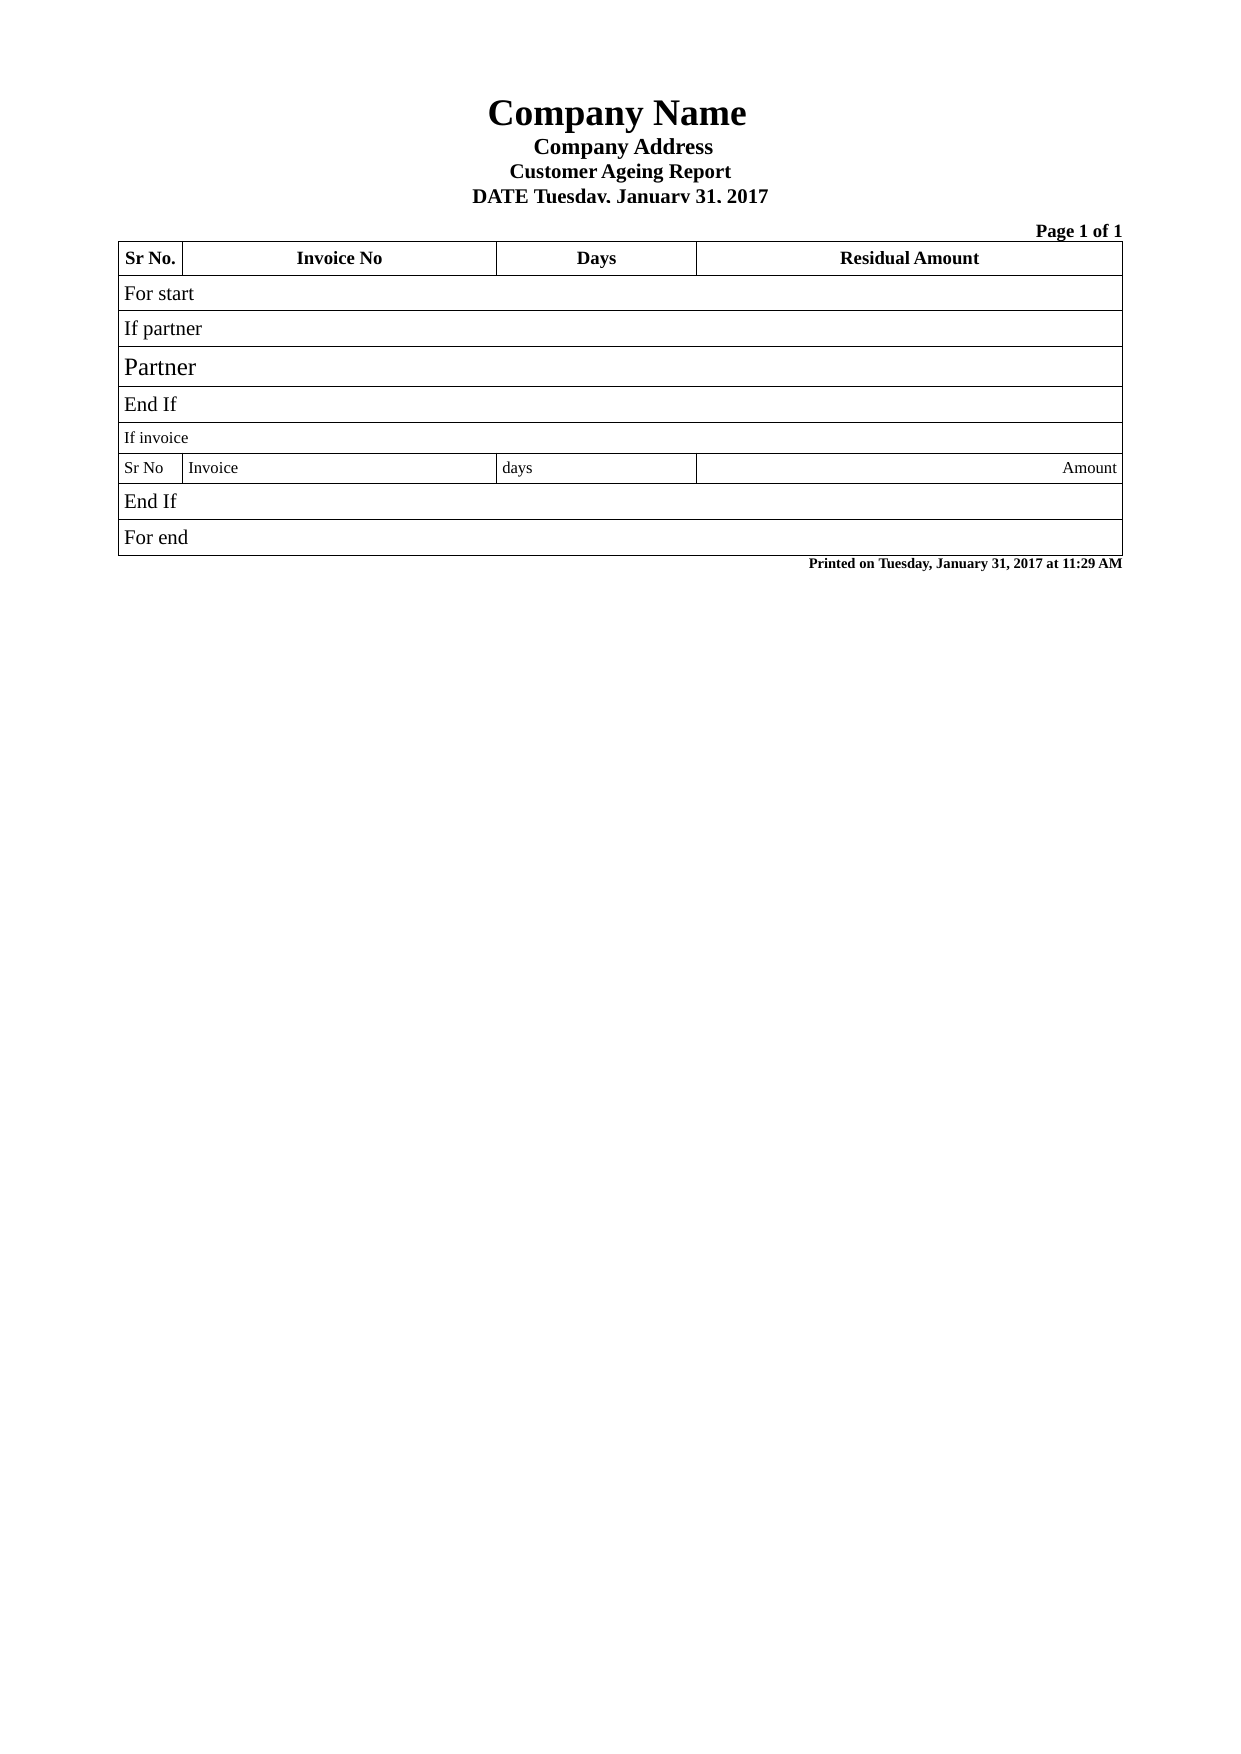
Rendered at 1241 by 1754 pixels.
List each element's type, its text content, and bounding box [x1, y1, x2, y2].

text Printed on Tuesday, January 31, 2017 at 11:29 AM [118, 556, 1122, 571]
table_cell Amount [697, 454, 1122, 483]
table_cell Partner [119, 347, 1122, 386]
table_cell If invoice [119, 423, 1122, 452]
table_cell days [497, 454, 696, 483]
table_cell Sr No [119, 454, 182, 483]
table_cell If partner [119, 311, 1122, 346]
table_cell For start [119, 276, 1122, 310]
table_cell For end [119, 520, 1122, 554]
table_cell Invoice [183, 454, 496, 483]
table_cell End If [119, 484, 1122, 519]
table_header Invoice No [183, 242, 496, 274]
table_header Days [497, 242, 696, 274]
table_header Sr No. [119, 242, 182, 274]
table_header Residual Amount [697, 242, 1122, 274]
subtitle Page 1 of 1 [118, 220, 1122, 241]
table_cell End If [119, 387, 1122, 422]
